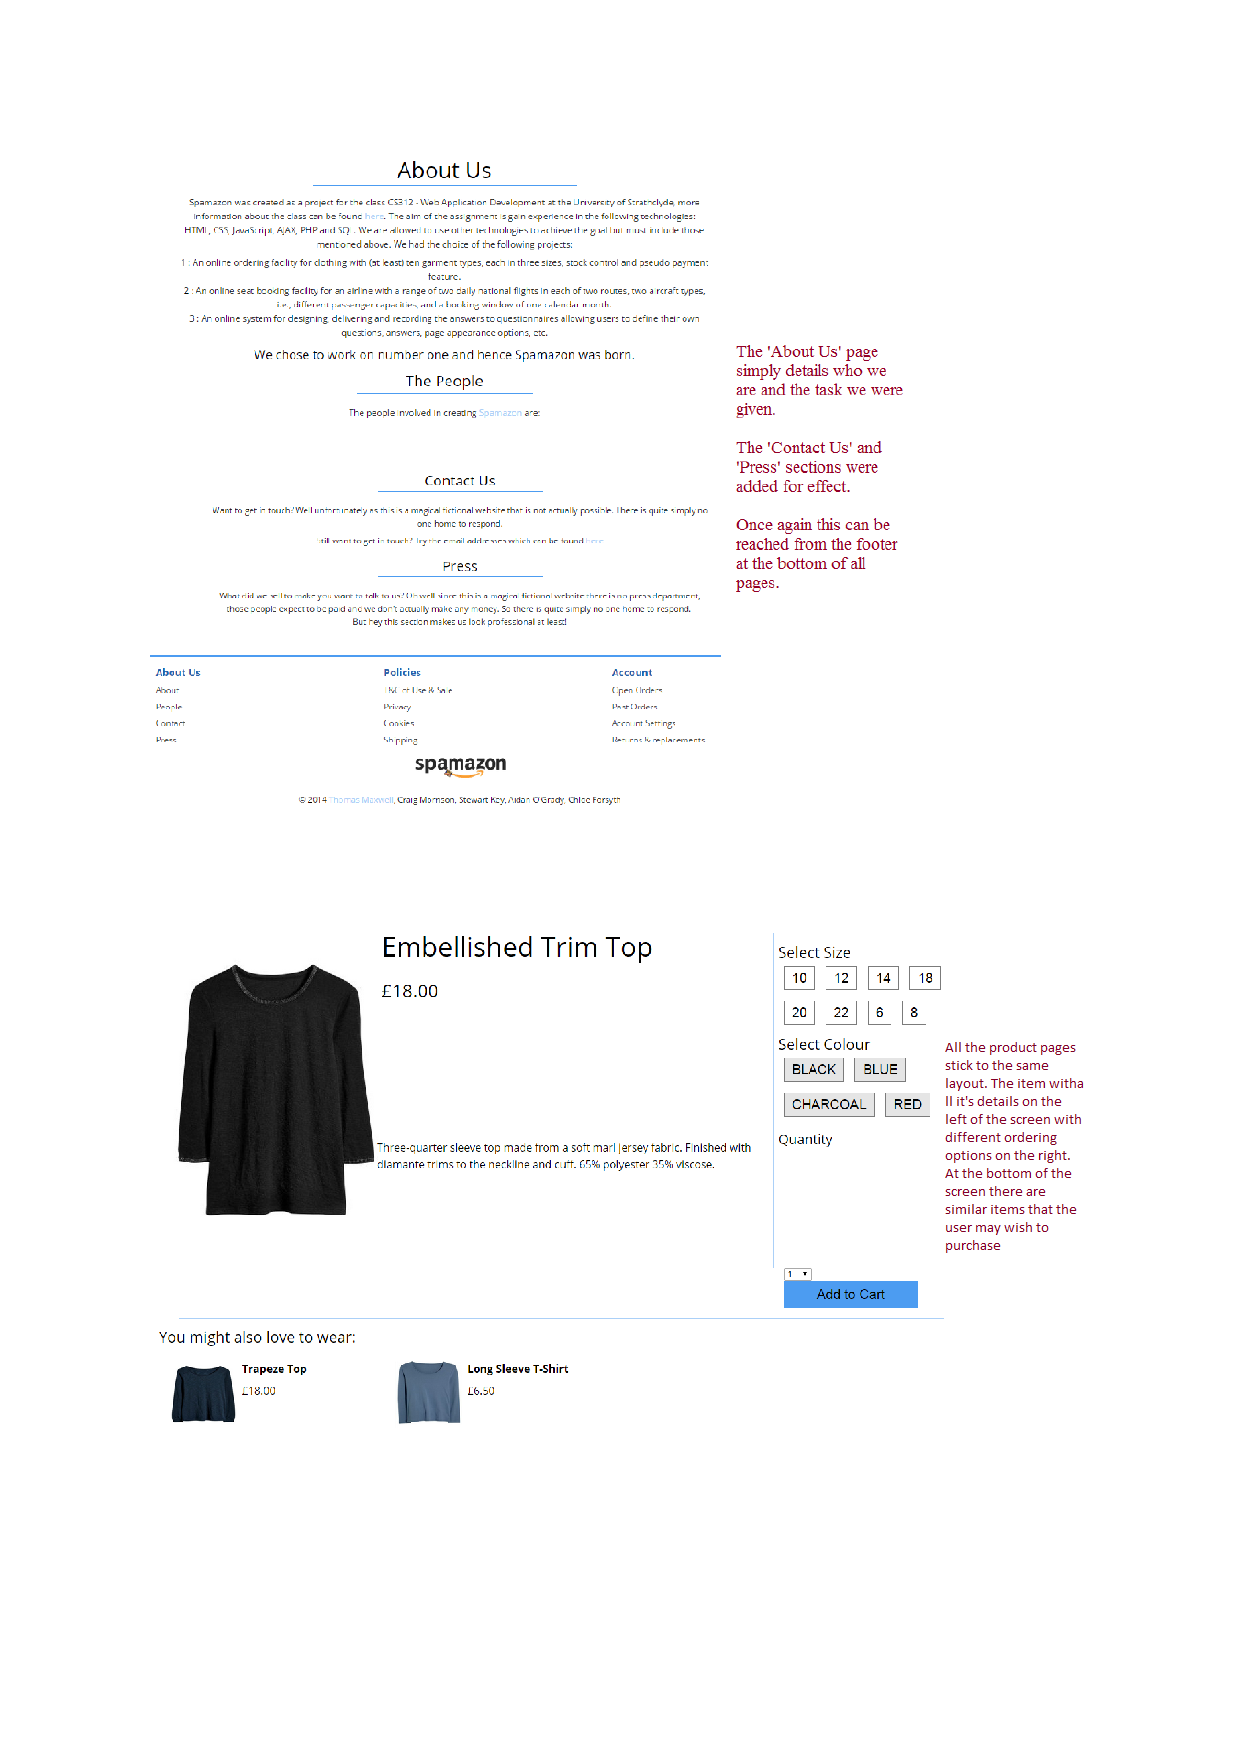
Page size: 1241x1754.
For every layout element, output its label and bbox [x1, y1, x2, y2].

picture [150, 150, 940, 920]
picture [150, 924, 1091, 1431]
